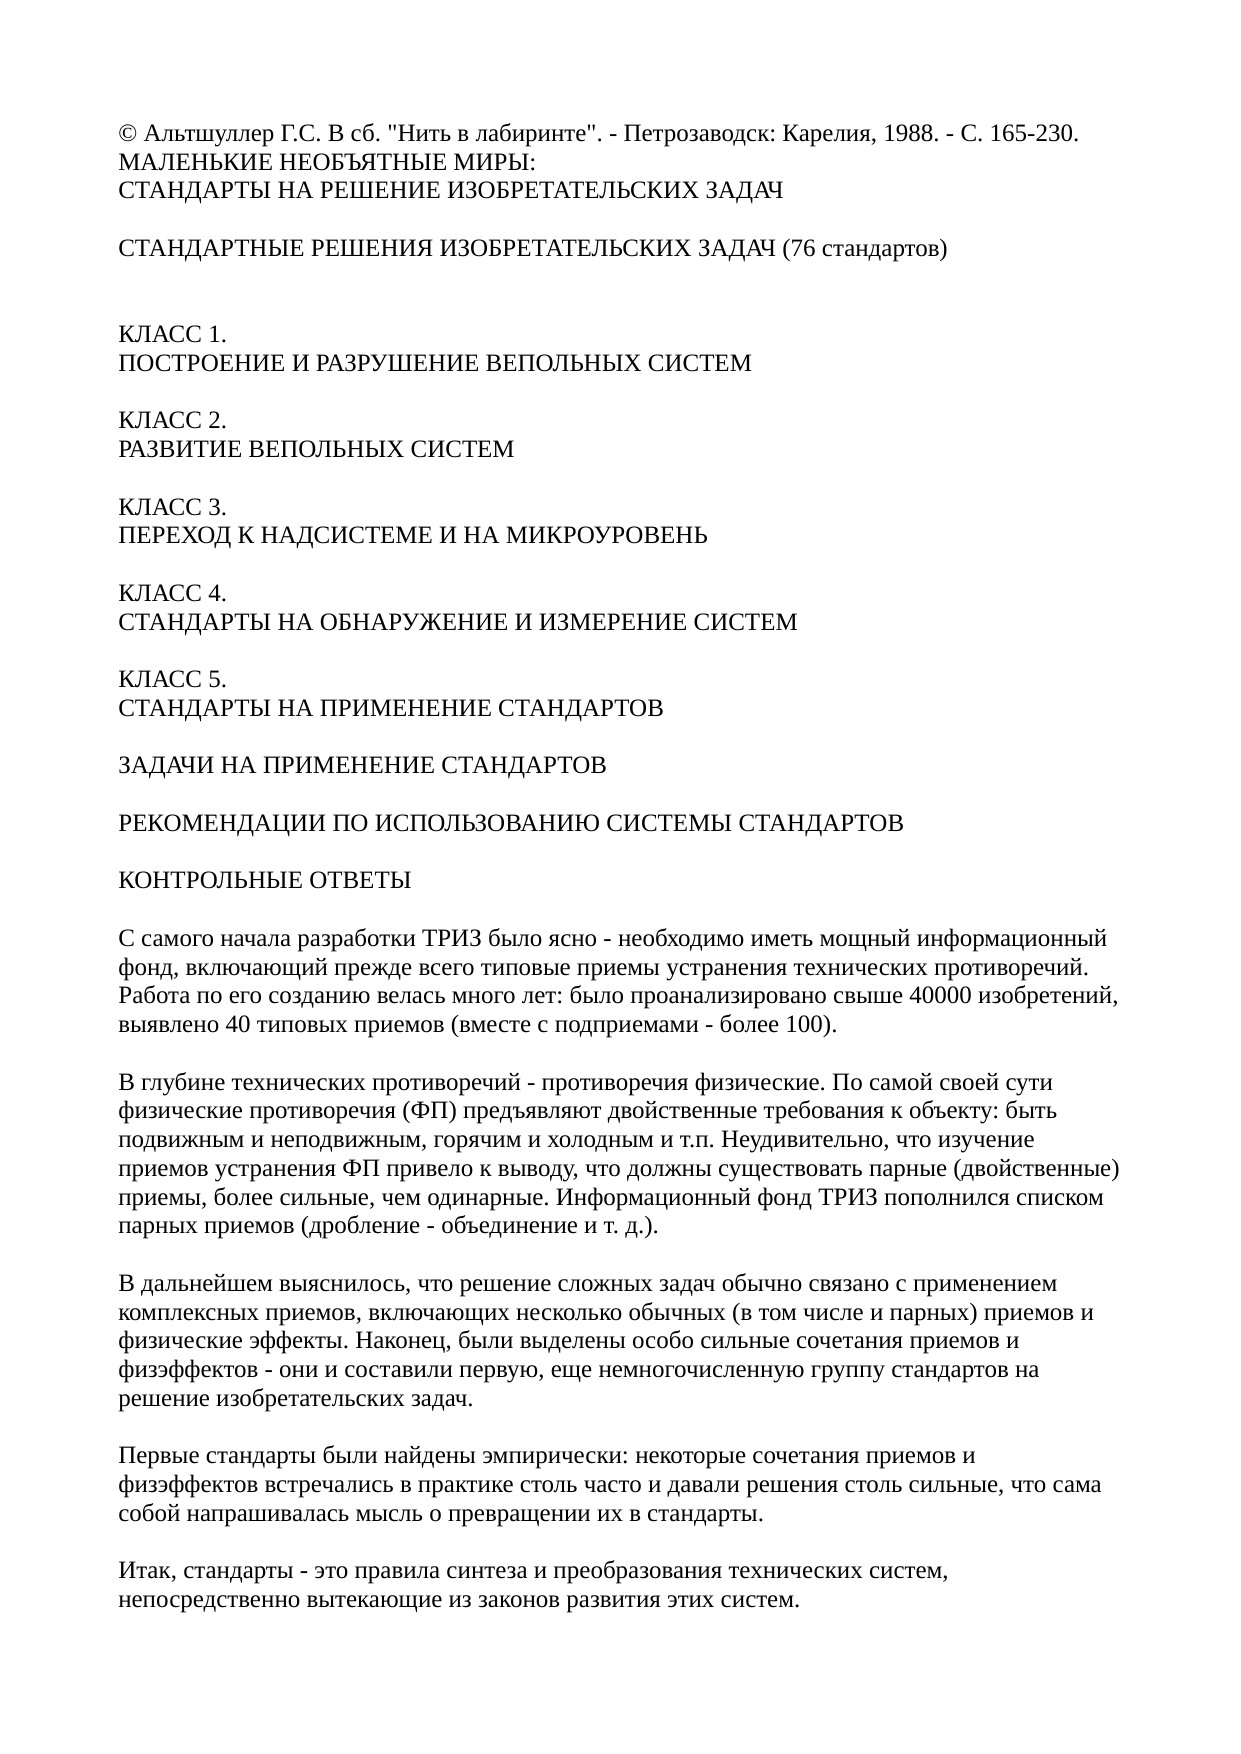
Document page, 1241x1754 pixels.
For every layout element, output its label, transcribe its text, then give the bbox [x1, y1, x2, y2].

text РАЗВИТИЕ ВЕПОЛЬНЫХ СИСТЕМ [118, 434, 1122, 463]
text © Альтшуллер Г.С. В сб. "Нить в лабиринте". - Петрозаводск: Карелия, 1988. - С. 165-230. [118, 118, 1122, 147]
text СТАНДАРТЫ НА ПРИМЕНЕНИЕ СТАНДАРТОВ [118, 693, 1122, 722]
text ЗАДАЧИ НА ПРИМЕНЕНИЕ СТАНДАРТОВ [118, 751, 1122, 779]
text КЛАСС 2. [118, 406, 1122, 434]
text МАЛЕНЬКИЕ НЕОБЪЯТНЫЕ МИРЫ: [118, 147, 1122, 176]
text В глубине технических противоречий - противоречия физические. По самой своей сути физические противоречия (ФП) предъявляют двойственные требования к объекту: быть подвижным и неподвижным, горячим и холодным и т.п. Неудивительно, что изучение приемов устранения ФП привело к выводу, что должны существовать парные (двойственные) приемы, более сильные, чем одинарные. Информационный фонд ТРИЗ пополнился списком парных приемов (дробление - объединение и т. д.). [118, 1067, 1122, 1239]
text КЛАСС 1. [118, 319, 1122, 348]
text Первые стандарты были найдены эмпирически: некоторые сочетания приемов и физэффектов встречались в практике столь часто и давали решения столь сильные, что сама собой напрашивалась мысль о превращении их в стандарты. [118, 1441, 1122, 1527]
text РЕКОМЕНДАЦИИ ПО ИСПОЛЬЗОВАНИЮ СИСТЕМЫ СТАНДАРТОВ [118, 808, 1122, 837]
text С самого начала разработки ТРИЗ было ясно - необходимо иметь мощный информационный фонд, включающий прежде всего типовые приемы устранения технических противоречий. Работа по его созданию велась много лет: было проанализировано свыше 40000 изобретений, выявлено 40 типовых приемов (вместе с подприемами - более 100). [118, 923, 1122, 1038]
text В дальнейшем выяснилось, что решение сложных задач обычно связано с применением комплексных приемов, включающих несколько обычных (в том числе и парных) приемов и физические эффекты. Наконец, были выделены особо сильные сочетания приемов и физэффектов - они и составили первую, еще немногочисленную группу стандартов на решение изобретательских задач. [118, 1268, 1122, 1412]
text КЛАСС 4. [118, 578, 1122, 607]
text СТАНДАРТЫ НА ОБНАРУЖЕНИЕ И ИЗМЕРЕНИЕ СИСТЕМ [118, 607, 1122, 636]
text СТАНДАРТЫ НА РЕШЕНИЕ ИЗОБРЕТАТЕЛЬСКИХ ЗАДАЧ [118, 176, 1122, 204]
text ПОСТРОЕНИЕ И РАЗРУШЕНИЕ ВЕПОЛЬНЫХ СИСТЕМ [118, 348, 1122, 377]
text КЛАСС 3. [118, 492, 1122, 521]
text ПЕРЕХОД К НАДСИСТЕМЕ И НА МИКРОУРОВЕНЬ [118, 521, 1122, 549]
text КЛАСС 5. [118, 664, 1122, 693]
text КОНТРОЛЬНЫЕ ОТВЕТЫ [118, 866, 1122, 894]
text СТАНДАРТНЫЕ РЕШЕНИЯ ИЗОБРЕТАТЕЛЬСКИХ ЗАДАЧ (76 стандартов) [118, 233, 1122, 262]
text Итак, стандарты - это правила синтеза и преобразования технических систем, непосредственно вытекающие из законов развития этих систем. [118, 1556, 1122, 1613]
